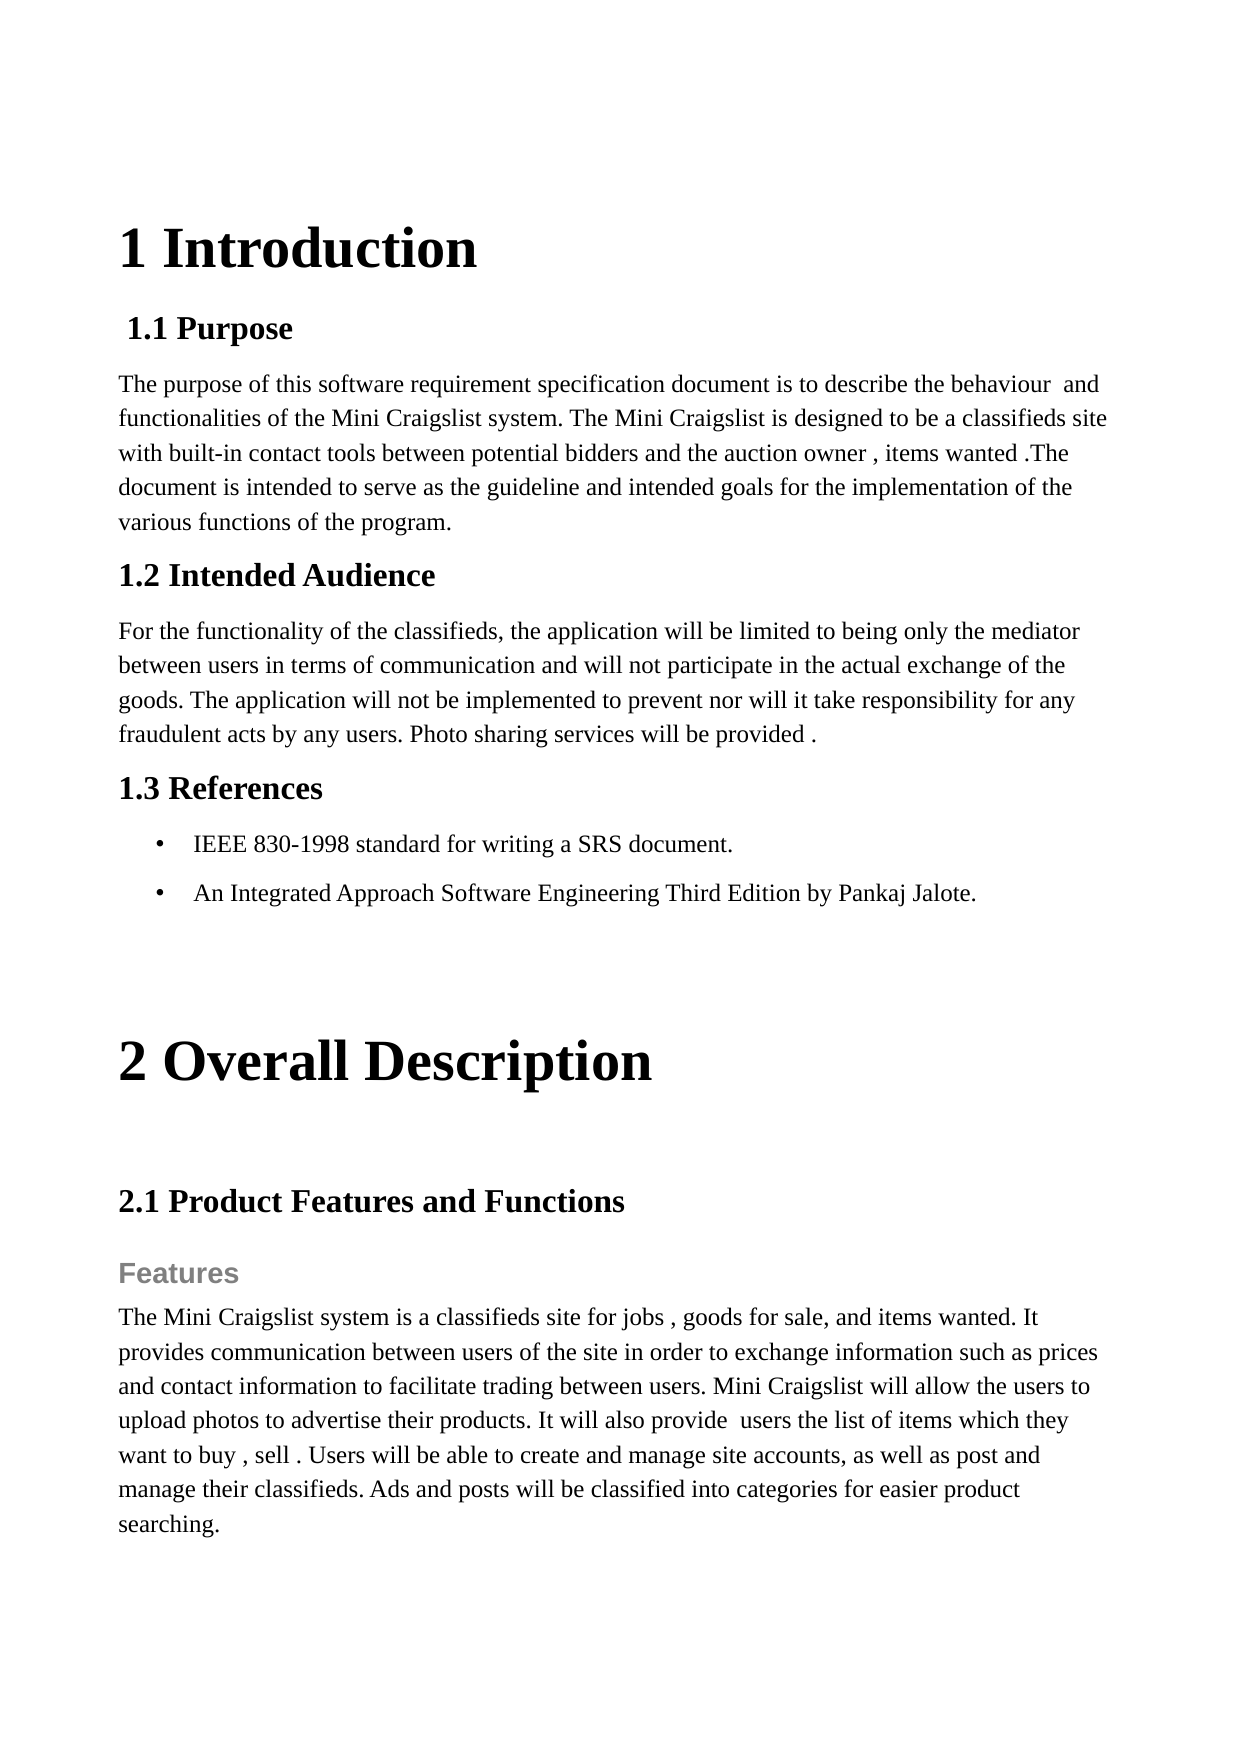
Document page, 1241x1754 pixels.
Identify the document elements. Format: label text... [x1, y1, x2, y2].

text 2 Overall Description [118, 1025, 1122, 1092]
text 1.3 References [118, 769, 1122, 807]
list An Integrated Approach Software Engineering Third Edition by Pankaj Jalote. [156, 878, 1122, 907]
text 1.1 Purpose [118, 308, 1122, 346]
text 1.2 Intended Audience [118, 556, 1122, 594]
text 1 Introduction [118, 213, 1122, 280]
text The purpose of this software requirement specification document is to describe the behaviour and functionalities of the Mini Craigslist system. The Mini Craigslist is designed to be a classifieds site with built-in contact tools between potential bidders and the auction owner , items wanted .The document is intended to serve as the guideline and intended goals for the implementation of the various functions of the program. [118, 369, 1122, 535]
list IEEE 830-1998 standard for writing a SRS document. [156, 829, 1122, 858]
text 2.1 Product Features and Functions [118, 1181, 1122, 1219]
subtitle Features [118, 1256, 1122, 1289]
text For the functionality of the classifieds, the application will be limited to being only the mediator between users in terms of communication and will not participate in the actual exchange of the goods. The application will not be implemented to prevent nor will it take responsibility for any fraudulent acts by any users. Photo sharing services will be provided . [118, 616, 1122, 748]
text The Mini Craigslist system is a classifieds site for jobs , goods for sale, and items wanted. It provides communication between users of the site in order to exchange information such as prices and contact information to facilitate trading between users. Mini Craigslist will allow the users to upload photos to advertise their products. It will also provide users the list of items which they want to buy , sell . Users will be able to create and manage site accounts, as well as post and manage their classifieds. Ads and posts will be classified into categories for easier product searching. [118, 1302, 1122, 1538]
